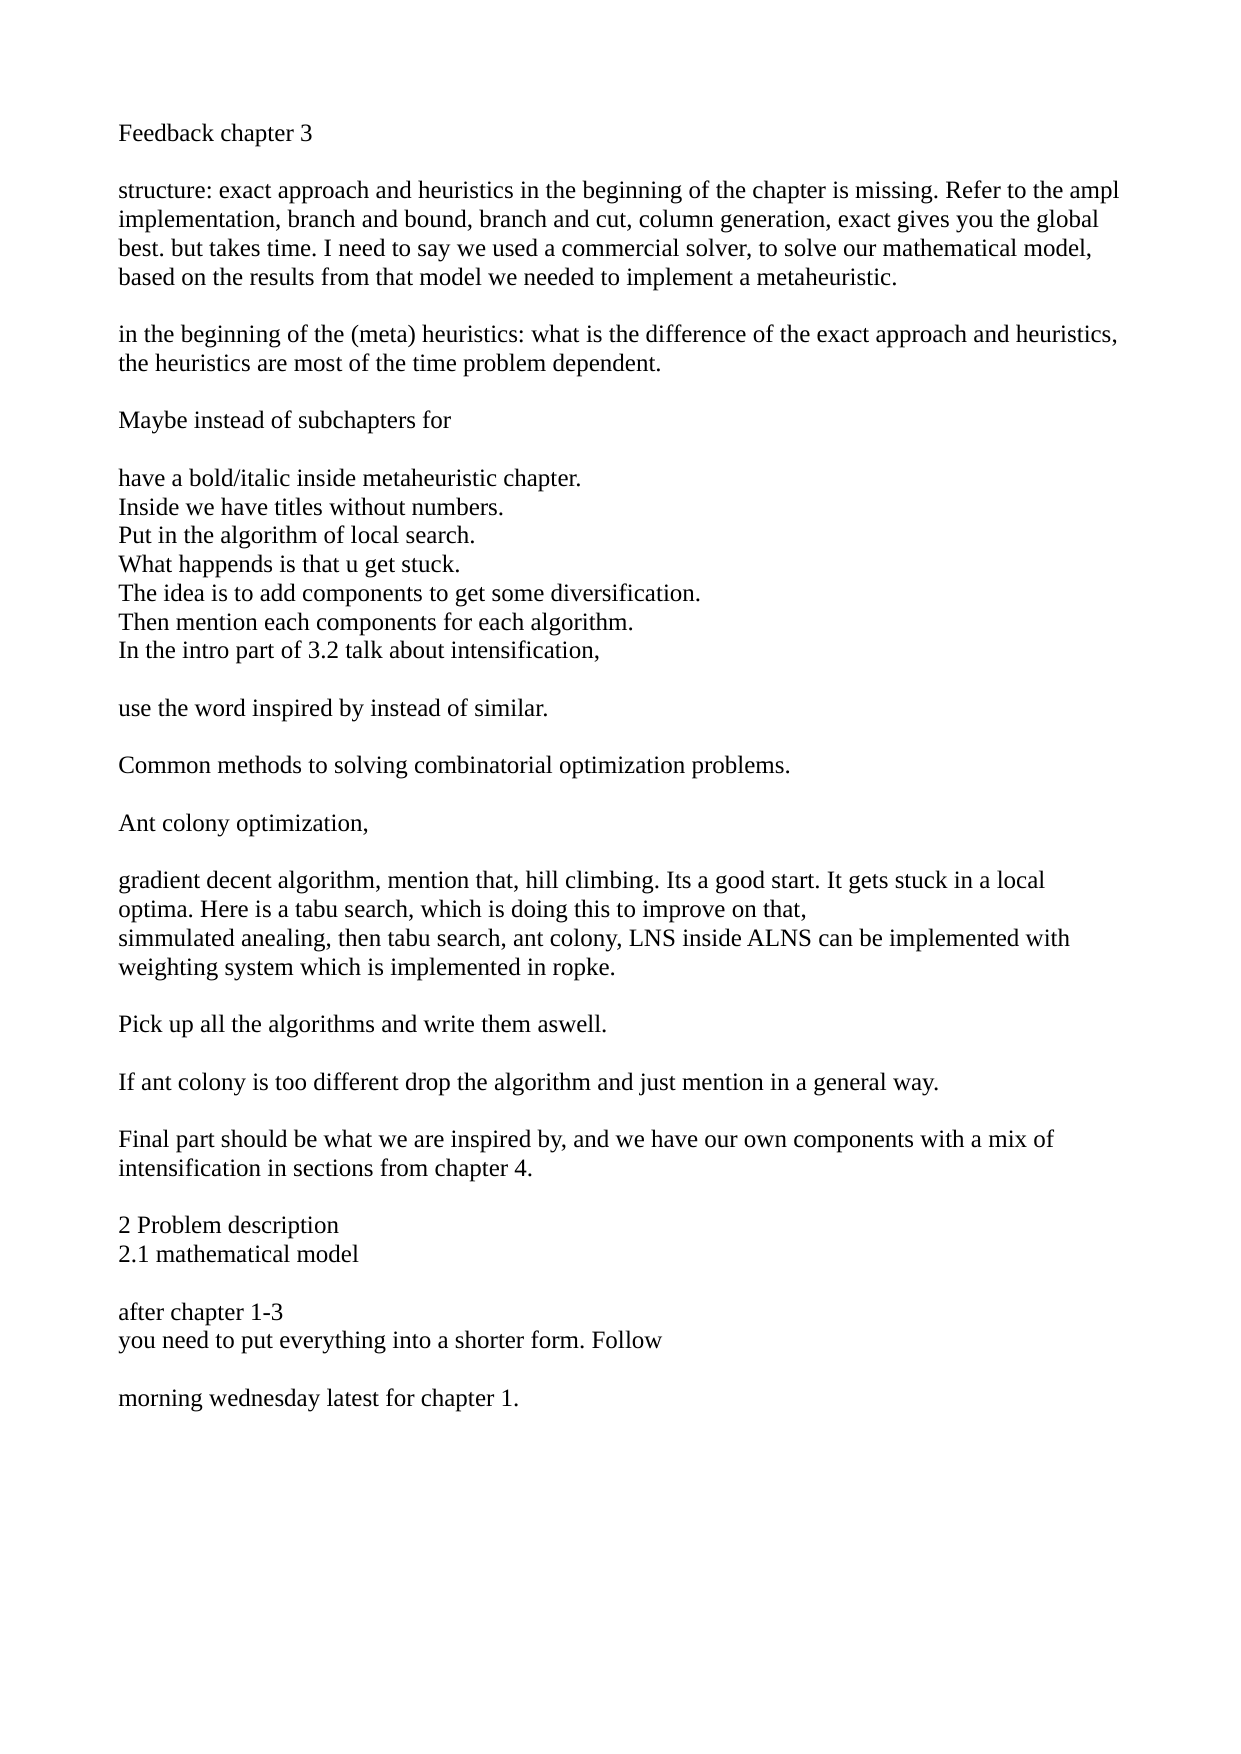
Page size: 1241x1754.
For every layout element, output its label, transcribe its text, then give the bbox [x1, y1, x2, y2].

text after chapter 1-3 [118, 1297, 1122, 1326]
text you need to put everything into a shorter form. Follow [118, 1326, 1122, 1354]
text Ant colony optimization, [118, 808, 1122, 837]
text simmulated anealing, then tabu search, ant colony, LNS inside ALNS can be implemented with weighting system which is implemented in ropke. [118, 923, 1122, 981]
text What happends is that u get stuck. [118, 549, 1122, 578]
text Pick up all the algorithms and write them aswell. [118, 1009, 1122, 1038]
text structure: exact approach and heuristics in the beginning of the chapter is missing. Refer to the ampl implementation, branch and bound, branch and cut, column generation, exact gives you the global best. but takes time. I need to say we used a commercial solver, to solve our mathematical model, based on the results from that model we needed to implement a metaheuristic. [118, 176, 1122, 291]
text 2.1 mathematical model [118, 1239, 1122, 1268]
text use the word inspired by instead of similar. [118, 693, 1122, 722]
text morning wednesday latest for chapter 1. [118, 1383, 1122, 1412]
text Put in the algorithm of local search. [118, 521, 1122, 549]
text In the intro part of 3.2 talk about intensification, [118, 636, 1122, 664]
text Then mention each components for each algorithm. [118, 607, 1122, 636]
text Inside we have titles without numbers. [118, 492, 1122, 521]
text The idea is to add components to get some diversification. [118, 578, 1122, 607]
text Final part should be what we are inspired by, and we have our own components with a mix of intensification in sections from chapter 4. [118, 1124, 1122, 1182]
text Maybe instead of subchapters for [118, 406, 1122, 434]
text have a bold/italic inside metaheuristic chapter. [118, 463, 1122, 492]
text in the beginning of the (meta) heuristics: what is the difference of the exact approach and heuristics, the heuristics are most of the time problem dependent. [118, 319, 1122, 377]
text If ant colony is too different drop the algorithm and just mention in a general way. [118, 1067, 1122, 1096]
text 2 Problem description [118, 1211, 1122, 1239]
text Feedback chapter 3 [118, 118, 1122, 147]
text Common methods to solving combinatorial optimization problems. [118, 751, 1122, 779]
text gradient decent algorithm, mention that, hill climbing. Its a good start. It gets stuck in a local optima. Here is a tabu search, which is doing this to improve on that, [118, 866, 1122, 923]
